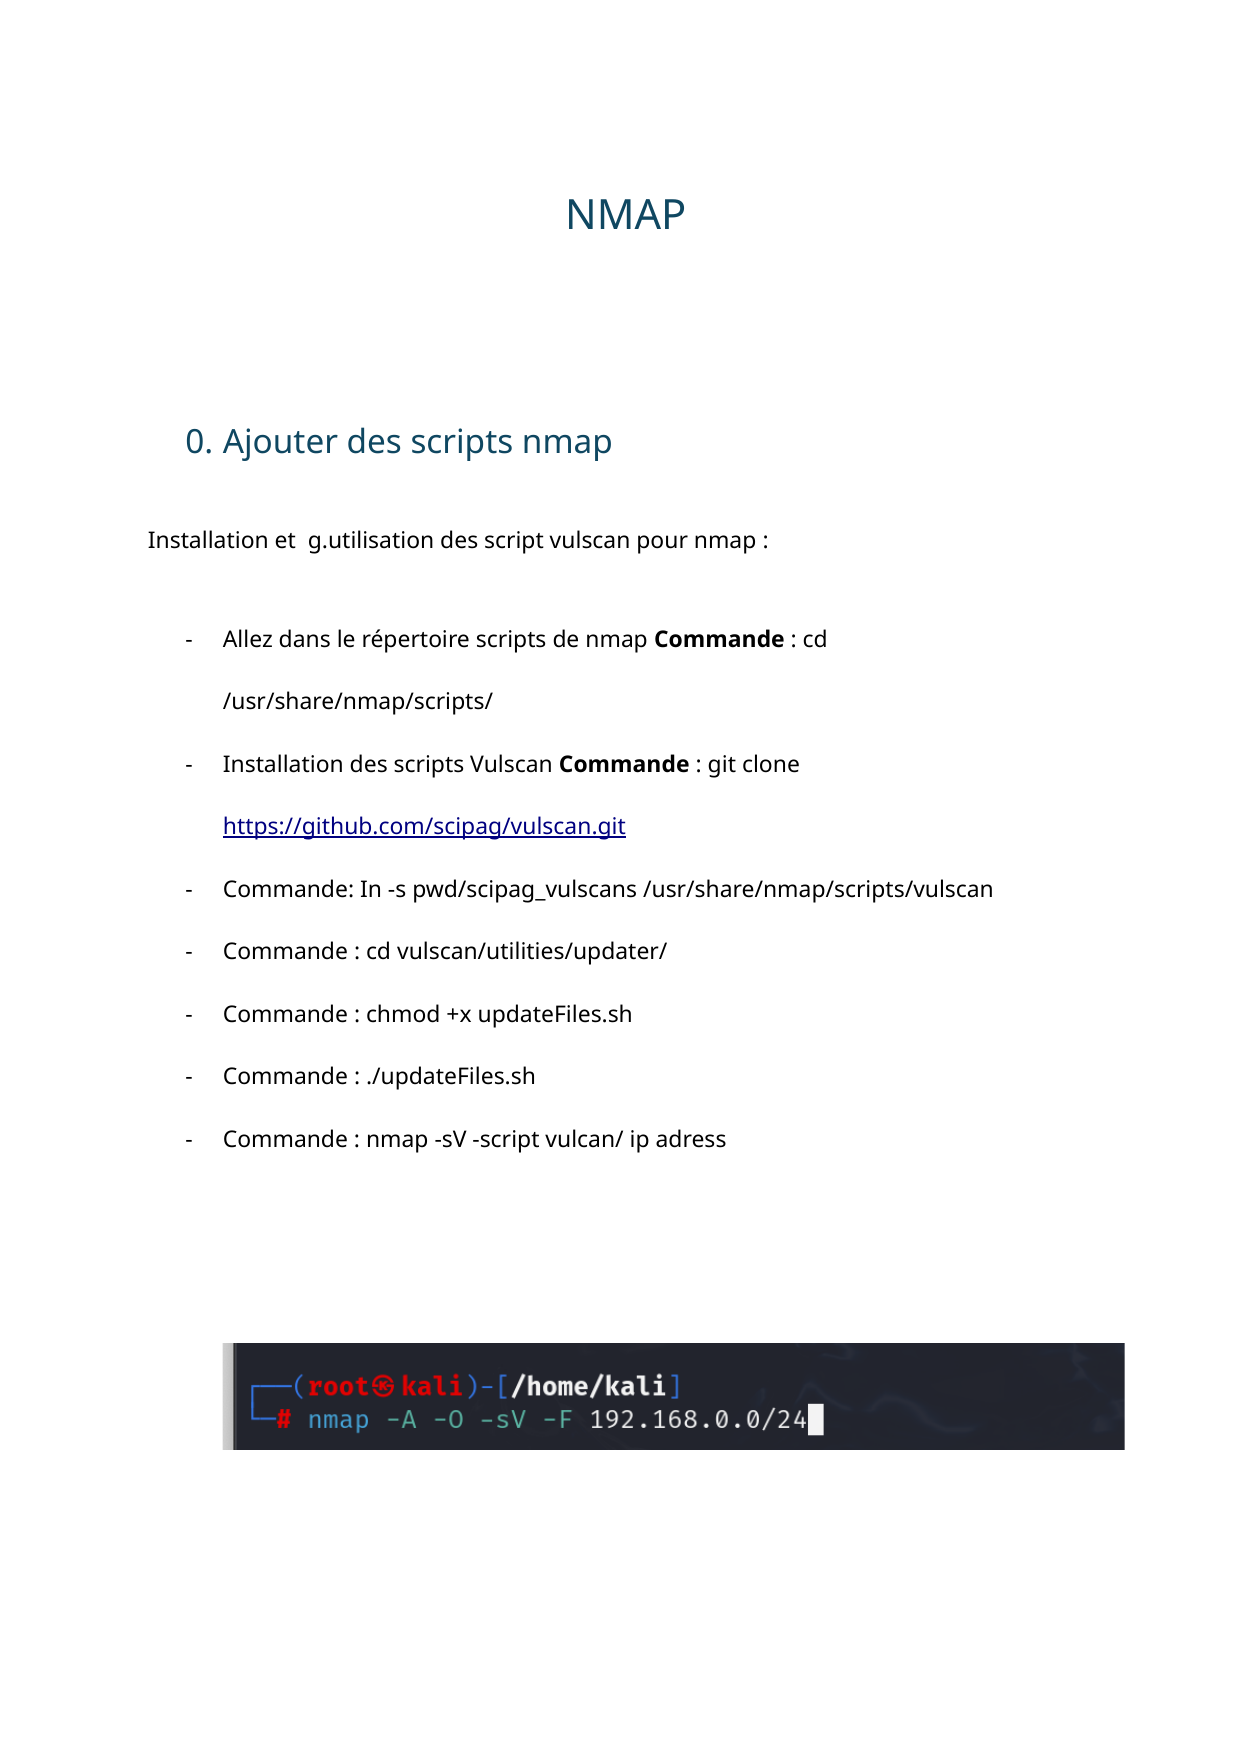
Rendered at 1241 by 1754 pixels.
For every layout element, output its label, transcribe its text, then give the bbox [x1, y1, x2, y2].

text Installation et g.utilisation des script vulscan pour nmap : [148, 523, 1093, 555]
list Allez dans le répertoire scripts de nmap Commande : cd /usr/share/nmap/scripts/ [185, 622, 1093, 716]
list Commande : chmod +x updateFiles.sh [185, 997, 1093, 1029]
list Ajouter des scripts nmap [185, 418, 1093, 463]
subtitle NMAP [148, 185, 1093, 242]
list Commande : ./updateFiles.sh [185, 1060, 1093, 1091]
list Commande : nmap -sV -script vulcan/ ip adress [185, 1122, 1093, 1154]
list Installation des scripts Vulscan Commande : git clone https://github.com/scipag/vulscan.git [185, 747, 1093, 841]
list Commande: In -s pwd/scipag_vulscans /usr/share/nmap/scripts/vulscan [185, 872, 1093, 904]
list Commande : cd vulscan/utilities/updater/ [185, 935, 1093, 966]
